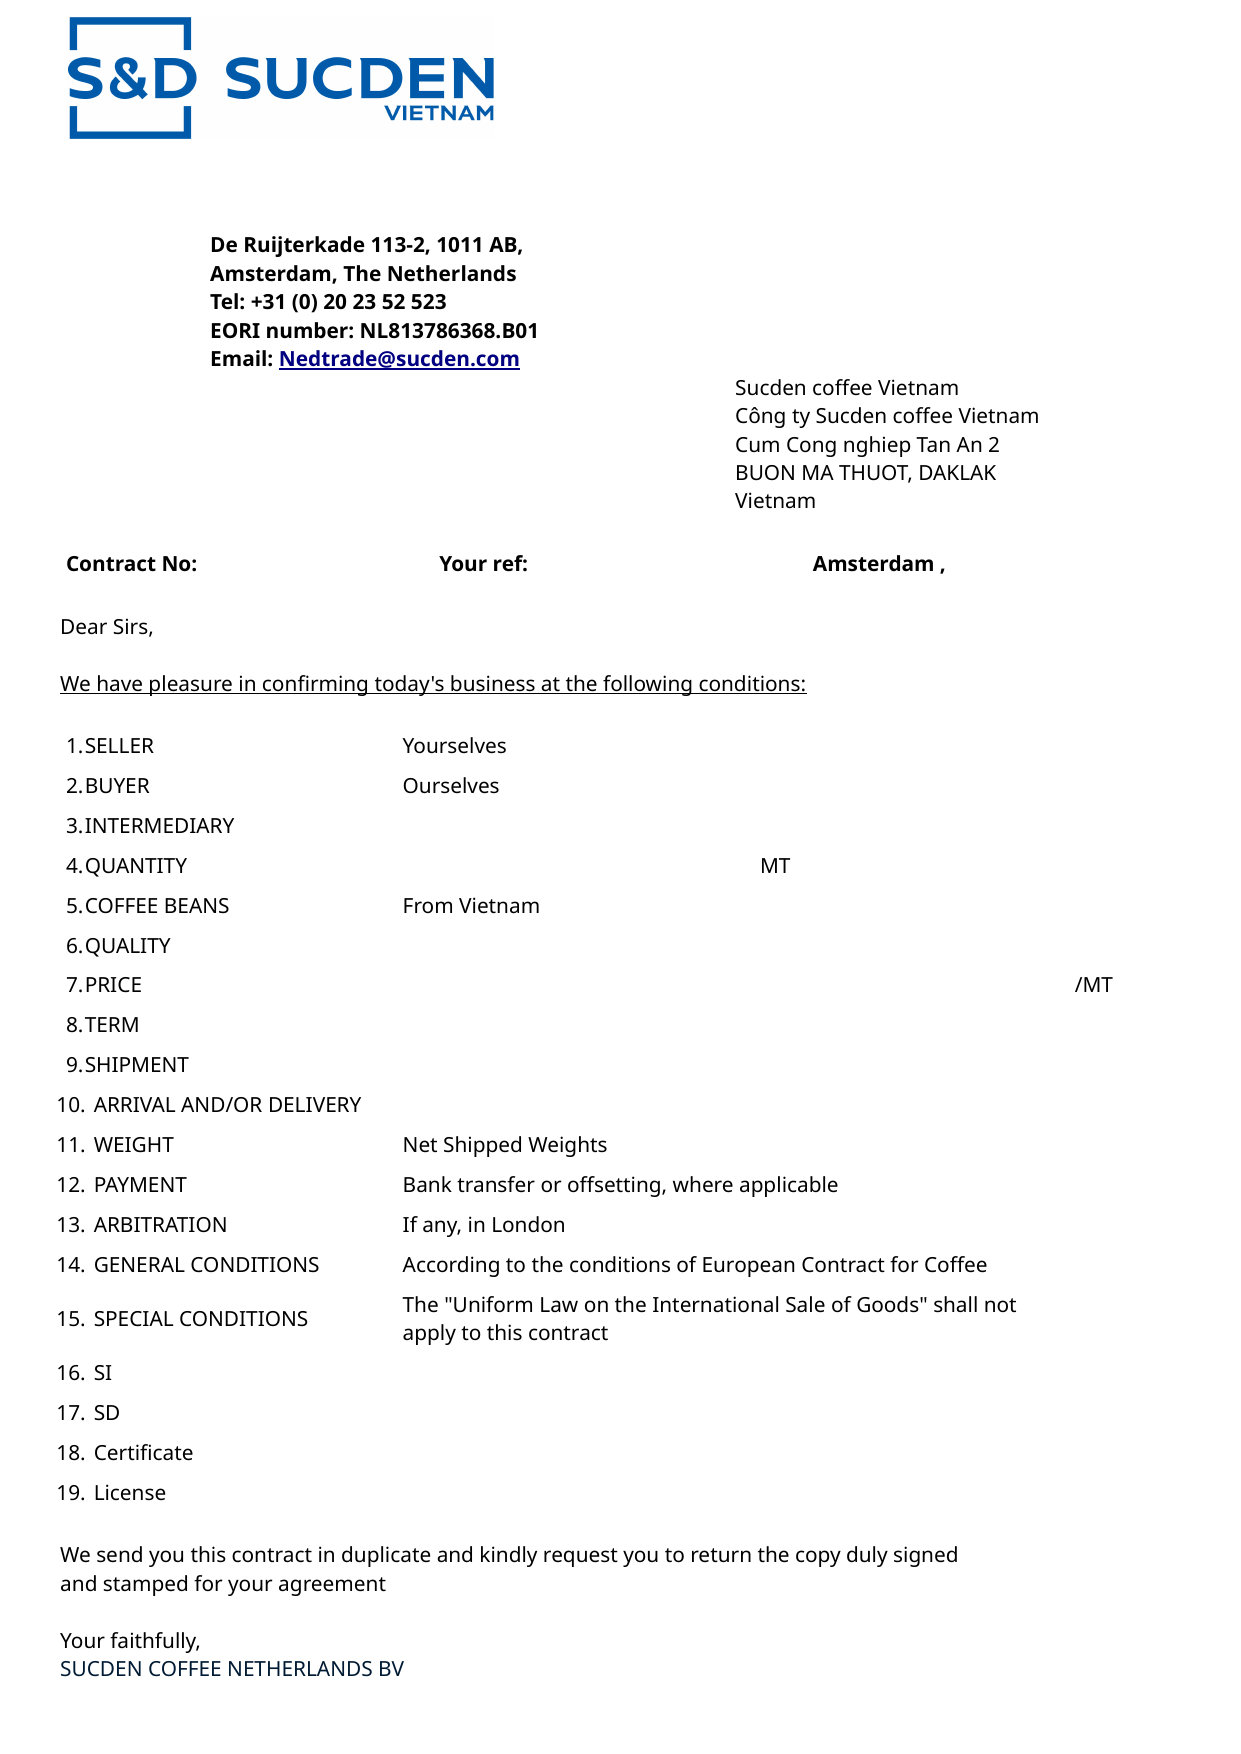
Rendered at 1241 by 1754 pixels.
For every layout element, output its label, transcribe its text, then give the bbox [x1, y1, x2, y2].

table_header Amsterdam ,<get_dates_mos(o.date)> [807, 544, 1181, 583]
text SUCDEN COFFEE NETHERLANDS BV [60, 1654, 1181, 1683]
table_cell Bank transfer or offsetting, where applicable [397, 1164, 1181, 1204]
text Vietnam [60, 487, 1181, 515]
text Sucden coffee Vietnam [60, 373, 1181, 401]
text De Ruijterkade 113-2, 1011 AB, [60, 231, 1181, 259]
table_cell <o.get_license()> [397, 1472, 1181, 1512]
table_header Contract No: <o.p_name> [60, 544, 433, 583]
table_cell SPECIAL CONDITIONS [60, 1284, 397, 1352]
text Cum Cong nghiep Tan An 2 [60, 430, 1181, 458]
text Dear Sirs, [60, 612, 1181, 640]
text BUON MA THUOT, DAKLAK [60, 458, 1181, 487]
text Tel: +31 (0) 20 23 52 523 [60, 287, 1181, 316]
table_cell [397, 1045, 1181, 1084]
text EORI number: NL813786368.B01 [60, 316, 1181, 344]
table_header SELLER [60, 726, 397, 765]
table_cell WEIGHT [60, 1125, 397, 1164]
table_cell ARBITRATION [60, 1204, 397, 1244]
table_cell <o.shipping_id.incoterms_id.name> [397, 1005, 1181, 1045]
table_cell The "Uniform Law on the International Sale of Goods" shall not apply to this contract [397, 1284, 1181, 1352]
text Email: Nedtrade@sucden.com [60, 344, 1181, 373]
table_cell <o.sd or ''> [397, 1392, 1181, 1432]
table_cell Certificate [60, 1432, 397, 1472]
text and stamped for your agreement [60, 1569, 1181, 1597]
table_cell <o.get_certificate()> [397, 1432, 1181, 1472]
table_cell PAYMENT [60, 1164, 397, 1204]
table_cell COFFEE BEANS [60, 885, 397, 925]
table_cell INTERMEDIARY [60, 805, 397, 845]
table_cell License [60, 1472, 397, 1512]
table_cell SI [60, 1353, 397, 1392]
table_cell <formatLang(o.contract_line[0].price_unit, digits=2)> <o.currency_id.name or ''>/MT [397, 965, 1181, 1005]
table_cell BUYER [60, 765, 397, 805]
table_cell SHIPMENT [60, 1045, 397, 1084]
table_cell From Vietnam [397, 885, 1181, 925]
picture [68, 17, 494, 139]
table_cell According to the conditions of European Contract for Coffee [397, 1244, 1181, 1284]
table_header Yourselves [397, 726, 1181, 765]
text We have pleasure in confirming today's business at the following conditions: [60, 669, 1181, 697]
table_cell <o.si or ''> [397, 1353, 1181, 1392]
table_cell [397, 805, 1181, 845]
table_cell GENERAL CONDITIONS [60, 1244, 397, 1284]
table_header Your ref: <o.name or ''> [433, 544, 807, 583]
table_cell TERM [60, 1005, 397, 1045]
table_cell If any, in London [397, 1204, 1181, 1244]
table_cell QUANTITY [60, 845, 397, 885]
table_cell <formatLang(o.total_qty/1000,digits=2)> MT [397, 845, 1181, 885]
table_cell <o.contract_line[0].name or ''> [397, 925, 1181, 965]
table_cell ARRIVAL AND/OR DELIVERY [60, 1085, 397, 1124]
table_cell Ourselves [397, 765, 1181, 805]
table_cell Net Shipped Weights [397, 1125, 1181, 1164]
text Amsterdam, The Netherlands [60, 259, 1181, 287]
text Your faithfully, [60, 1626, 1181, 1654]
table_cell PRICE [60, 965, 397, 1005]
table_cell QUALITY [60, 925, 397, 965]
text Công ty Sucden coffee Vietnam [60, 401, 1181, 430]
text We send you this contract in duplicate and kindly request you to return the copy duly signed [60, 1540, 1181, 1569]
table_cell SD [60, 1392, 397, 1432]
table_cell <get_date_mos(o.deadline)> [397, 1085, 1181, 1124]
